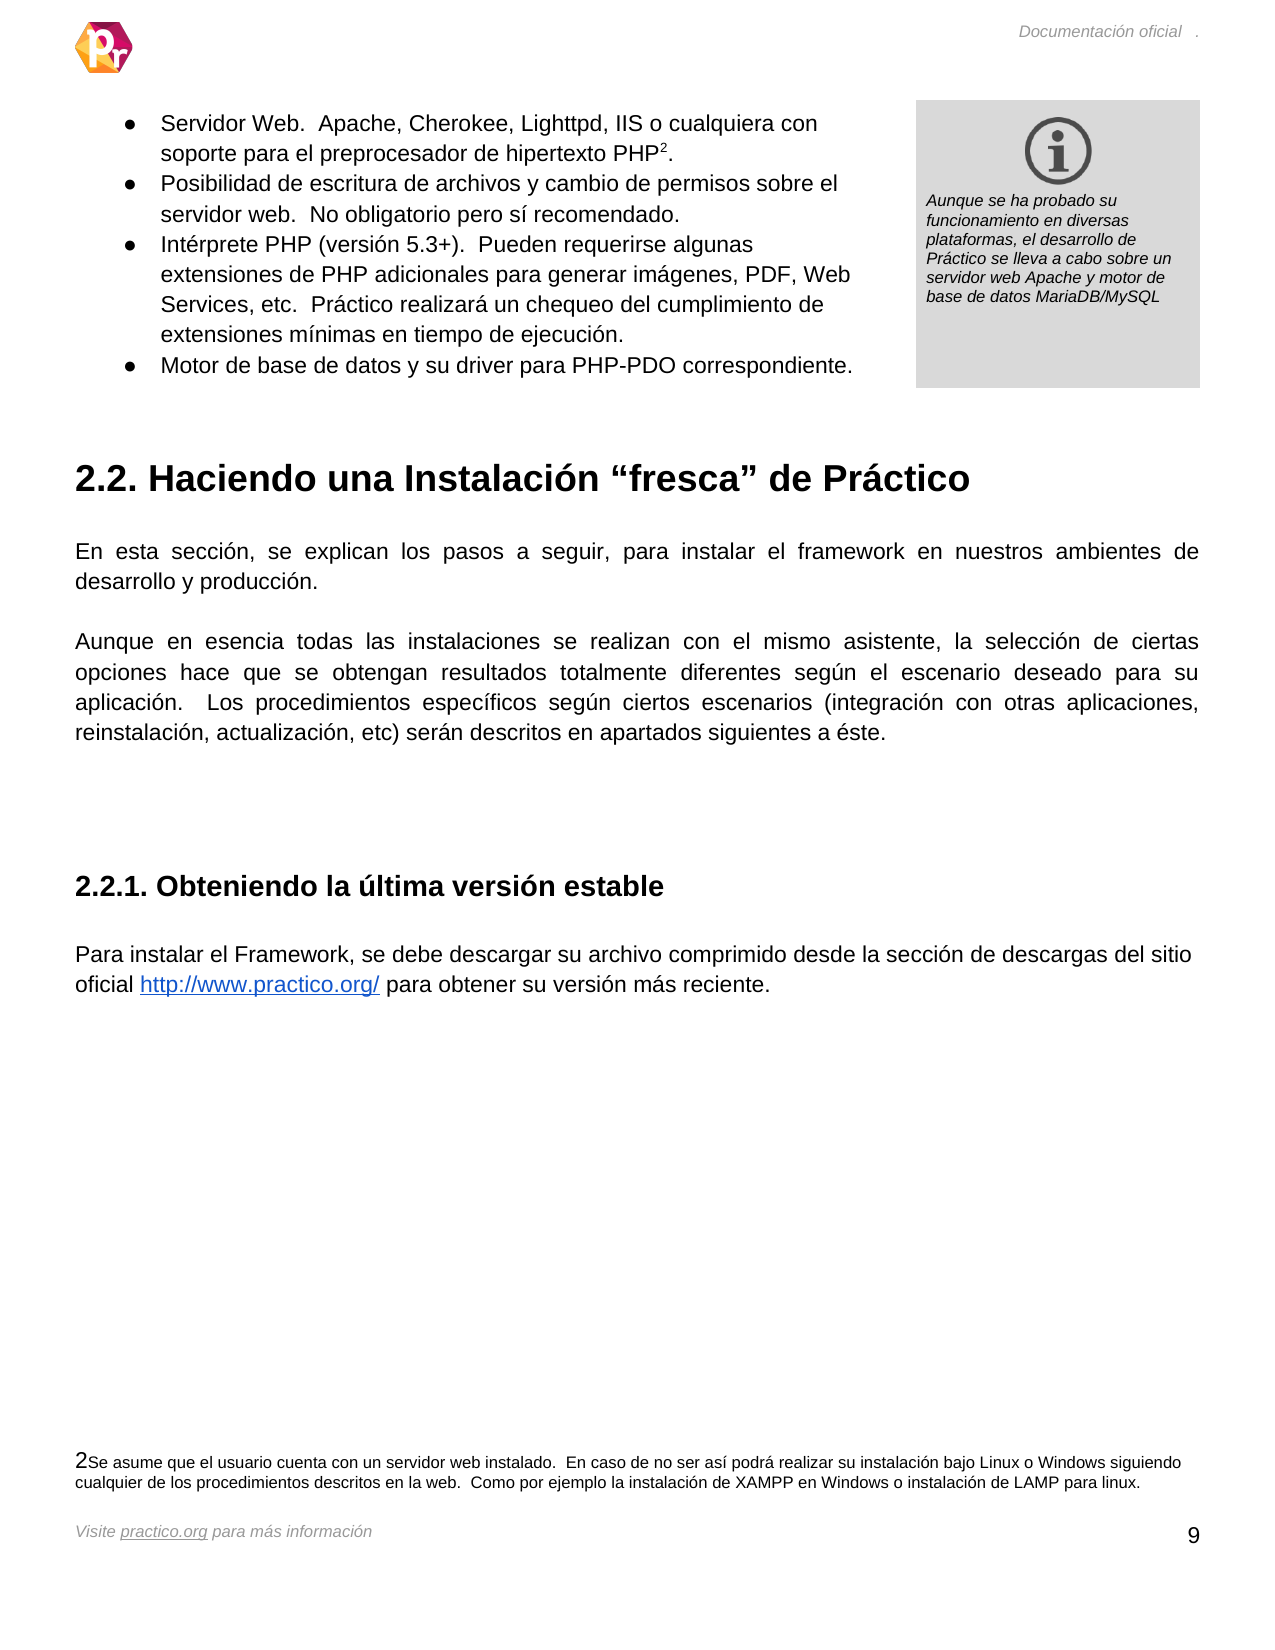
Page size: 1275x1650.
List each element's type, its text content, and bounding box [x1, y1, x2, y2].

text Aunque en esencia todas las instalaciones se realizan con el mismo asistente, la selección de ciertas opciones hace que se obtengan resultados totalmente diferentes según el escenario deseado para su aplicación. Los procedimientos específicos según ciertos escenarios (integración con otras aplicaciones, reinstalación, actualización, etc) serán descritos en apartados siguientes a éste. [75, 628, 1200, 745]
table_cell Servidor Web. Apache, Cherokee, Lighttpd, IIS o cualquiera con soporte para el preprocesador de hipertexto PHP. Posibilidad de escritura de archivos y cambio de permisos sobre el servidor web. No obligatorio pero sí recomendado. Intérprete PHP (versión 5.3+). Pueden requerirse algunas extensiones de PHP adicionales para generar imágenes, PDF, Web Services, etc. Práctico realizará un chequeo del cumplimiento de extensiones mínimas en tiempo de ejecución. Motor de base de datos y su driver para PHP-PDO correspondiente. [75, 100, 916, 388]
subtitle 2.2.1. Obteniendo la última versión estable [75, 869, 1200, 902]
picture [75, 22, 133, 73]
text Para instalar el Framework, se debe descargar su archivo comprimido desde la sección de descargas del sitio oficial http://www.practico.org/ para obtener su versión más reciente. [75, 941, 1200, 998]
table_cell Aunque se ha probado su funcionamiento en diversas plataformas, el desarrollo de Práctico se lleva a cabo sobre un servidor web Apache y motor de base de datos MariaDB/MySQL [916, 100, 1200, 388]
picture [1017, 110, 1099, 192]
text En esta sección, se explican los pasos a seguir, para instalar el framework en nuestros ambientes de desarrollo y producción. [75, 538, 1200, 594]
subtitle 2.2. Haciendo una Instalación “fresca” de Práctico [75, 456, 1200, 499]
